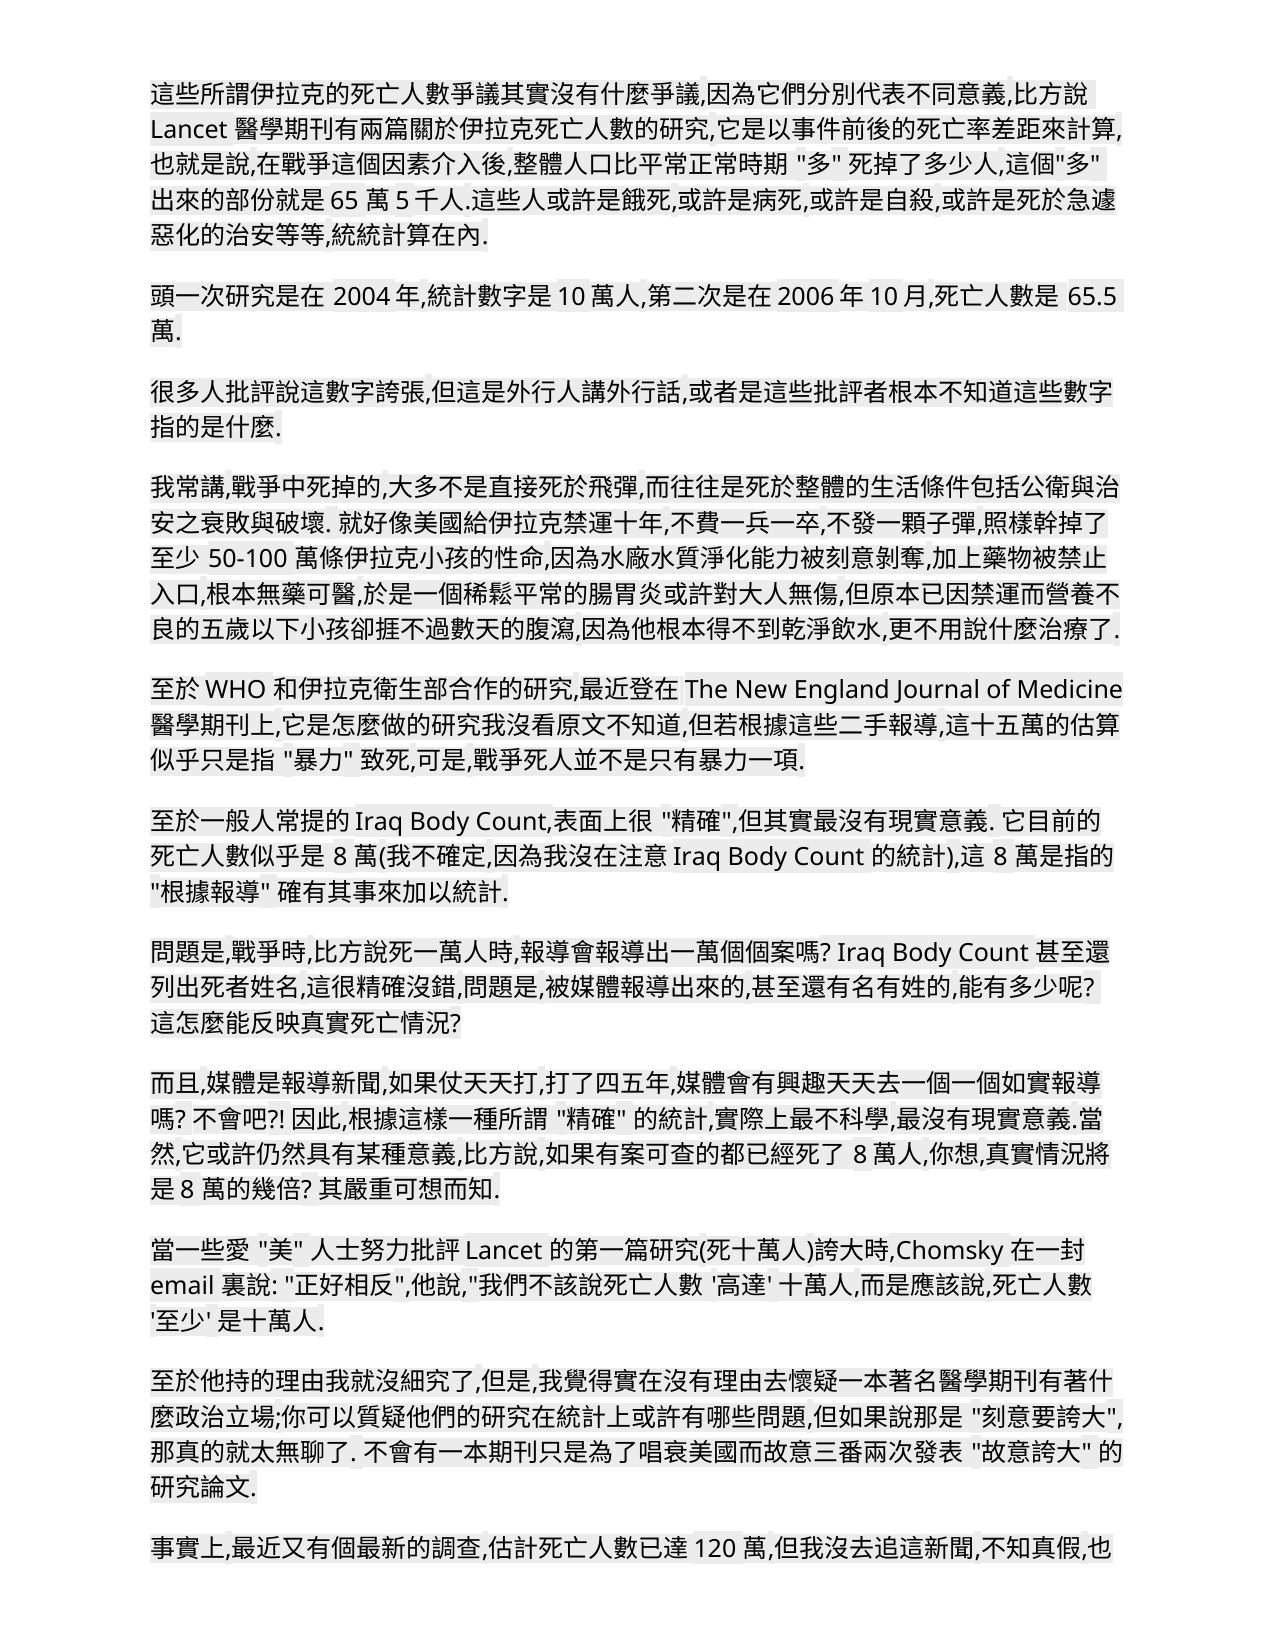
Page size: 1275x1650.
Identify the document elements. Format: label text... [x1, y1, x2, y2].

text 至於一般人常提的Iraq Body Count,表面上很 "精確",但其實最沒有現實意義. 它目前的死亡人數似乎是 8 萬(我不確定,因為我沒在注意Iraq Body Count 的統計),這 8 萬是指的 "根據報導" 確有其事來加以統計. [150, 802, 1125, 908]
text 問題是,戰爭時,比方說死一萬人時,報導會報導出一萬個個案嗎? Iraq Body Count 甚至還列出死者姓名,這很精確沒錯,問題是,被媒體報導出來的,甚至還有名有姓的,能有多少呢? 這怎麼能反映真實死亡情況? [150, 933, 1125, 1039]
text 至於WHO 和伊拉克衛生部合作的研究,最近登在The New England Journal of Medicine 醫學期刊上,它是怎麼做的研究我沒看原文不知道,但若根據這些二手報導,這十五萬的估算似乎只是指 "暴力" 致死,可是,戰爭死人並不是只有暴力一項. [150, 671, 1125, 777]
text 頭一次研究是在 2004年,統計數字是10萬人,第二次是在2006年10月,死亡人數是 65.5 萬. [150, 277, 1125, 348]
text 這些所謂伊拉克的死亡人數爭議其實沒有什麼爭議,因為它們分別代表不同意義,比方說 Lancet 醫學期刊有兩篇關於伊拉克死亡人數的研究,它是以事件前後的死亡率差距來計算,也就是說,在戰爭這個因素介入後,整體人口比平常正常時期 "多" 死掉了多少人,這個"多" 出來的部份就是65 萬5千人.這些人或許是餓死,或許是病死,或許是自殺,或許是死於急遽惡化的治安等等,統統計算在內. [150, 75, 1125, 252]
text 我常講,戰爭中死掉的,大多不是直接死於飛彈,而往往是死於整體的生活條件包括公衛與治安之衰敗與破壞. 就好像美國給伊拉克禁運十年,不費一兵一卒,不發一顆子彈,照樣幹掉了至少 50-100 萬條伊拉克小孩的性命,因為水廠水質淨化能力被刻意剝奪,加上藥物被禁止入口,根本無藥可醫,於是一個稀鬆平常的腸胃炎或許對大人無傷,但原本已因禁運而營養不良的五歲以下小孩卻捱不過數天的腹瀉,因為他根本得不到乾淨飲水,更不用說什麼治療了. [150, 469, 1125, 646]
text 而且,媒體是報導新聞,如果仗天天打,打了四五年,媒體會有興趣天天去一個一個如實報導嗎? 不會吧?! 因此,根據這樣一種所謂 "精確" 的統計,實際上最不科學,最沒有現實意義.當然,它或許仍然具有某種意義,比方說,如果有案可查的都已經死了 8萬人,你想,真實情況將是8 萬的幾倍? 其嚴重可想而知. [150, 1064, 1125, 1206]
text 很多人批評說這數字誇張,但這是外行人講外行話,或者是這些批評者根本不知道這些數字指的是什麼. [150, 373, 1125, 444]
text 事實上,最近又有個最新的調查,估計死亡人數已達120 萬,但我沒去追這新聞,不知真假,也 [150, 1529, 1125, 1564]
text 當一些愛 "美" 人士努力批評Lancet 的第一篇研究(死十萬人)誇大時,Chomsky 在一封email 裏說: "正好相反",他說,"我們不該說死亡人數 '高達' 十萬人,而是應該說,死亡人數 '至少' 是十萬人. [150, 1231, 1125, 1337]
text 至於他持的理由我就沒細究了,但是,我覺得實在沒有理由去懷疑一本著名醫學期刊有著什麼政治立場;你可以質疑他們的研究在統計上或許有哪些問題,但如果說那是 "刻意要誇大",那真的就太無聊了. 不會有一本期刊只是為了唱衰美國而故意三番兩次發表 "故意誇大" 的研究論文. [150, 1362, 1125, 1504]
